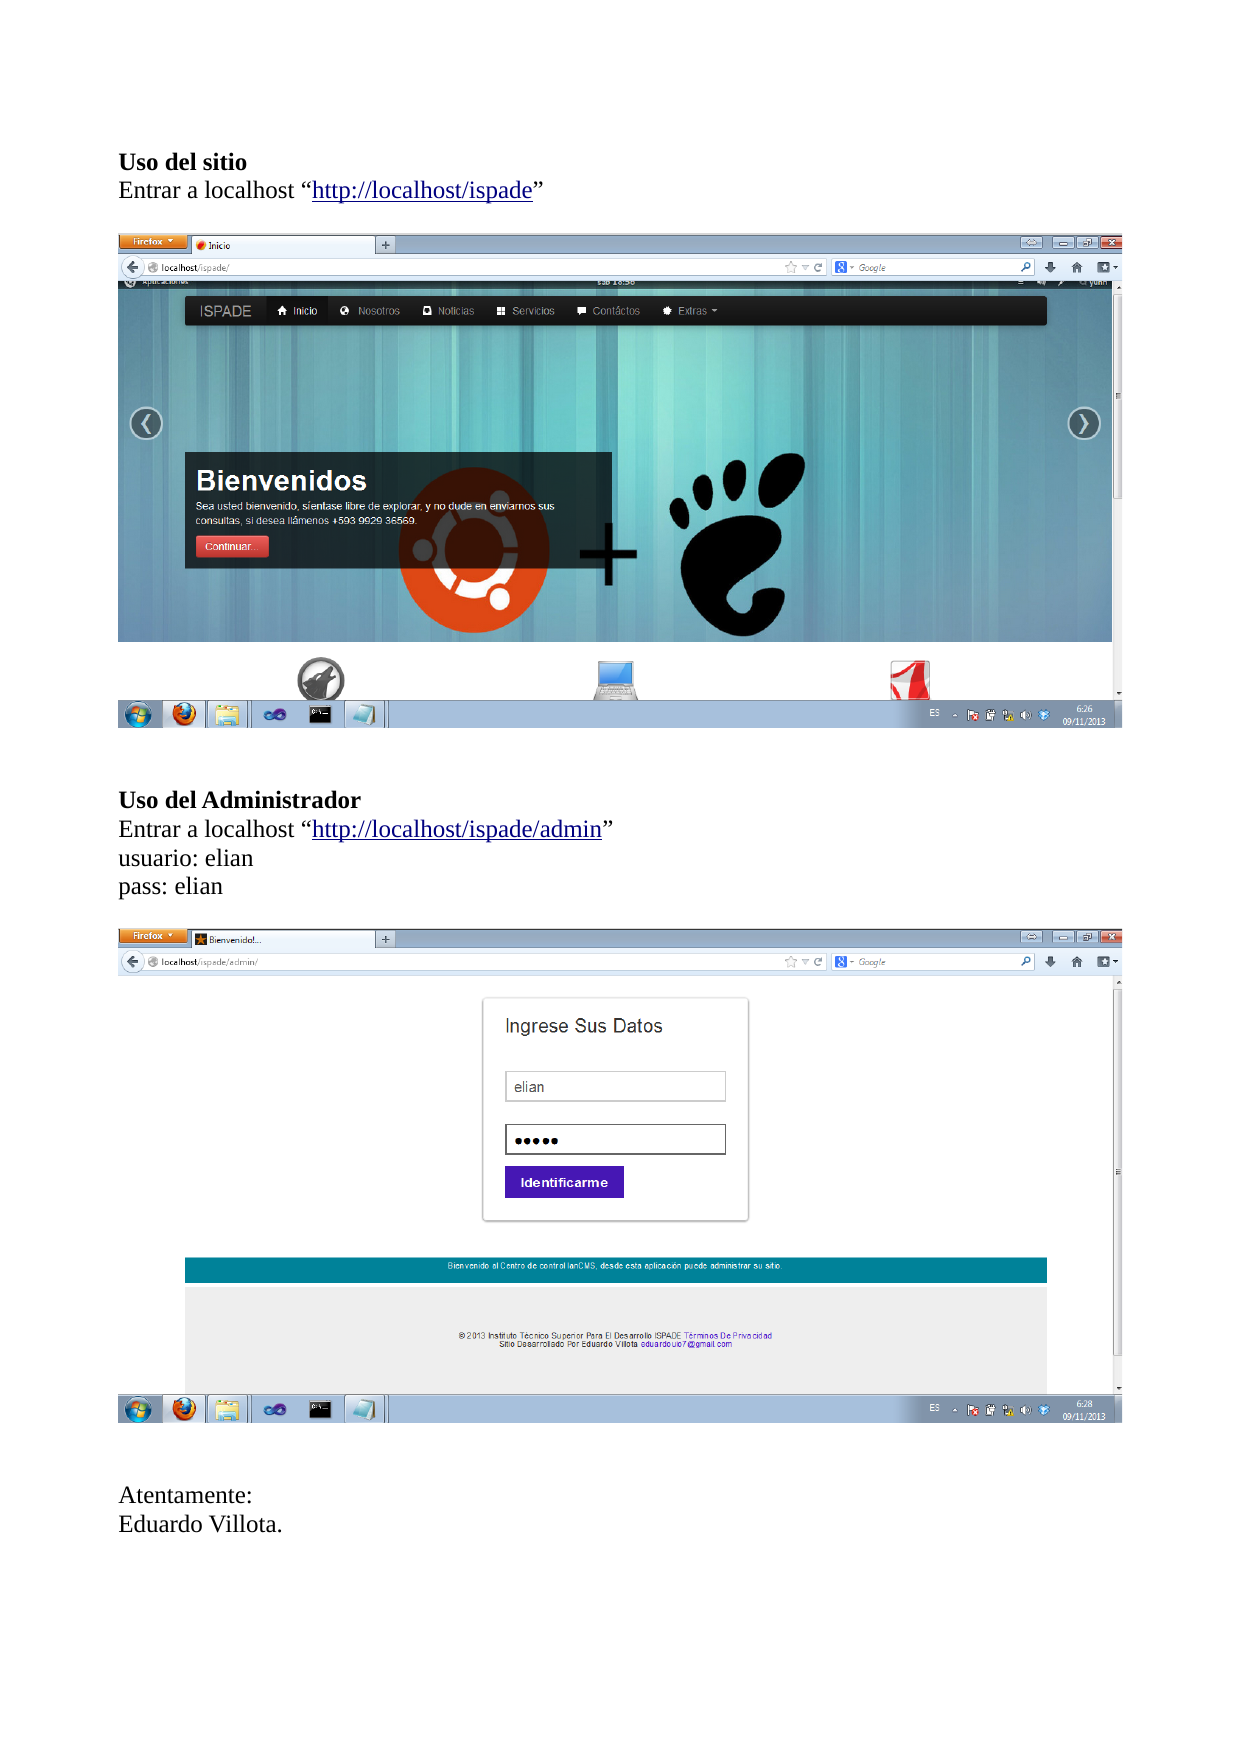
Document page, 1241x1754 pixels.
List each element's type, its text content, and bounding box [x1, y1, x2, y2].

picture [118, 233, 1123, 728]
text Entrar a localhost “http://localhost/ispade” [118, 176, 1122, 204]
text pass: elian [118, 871, 1122, 900]
text Uso del Administrador [118, 785, 1122, 814]
picture [118, 928, 1123, 1423]
text Uso del sitio [118, 147, 1122, 176]
text Entrar a localhost “http://localhost/ispade/admin” [118, 814, 1122, 843]
text Atentamente: [118, 1480, 1122, 1509]
text Eduardo Villota. [118, 1509, 1122, 1538]
text usuario: elian [118, 843, 1122, 871]
